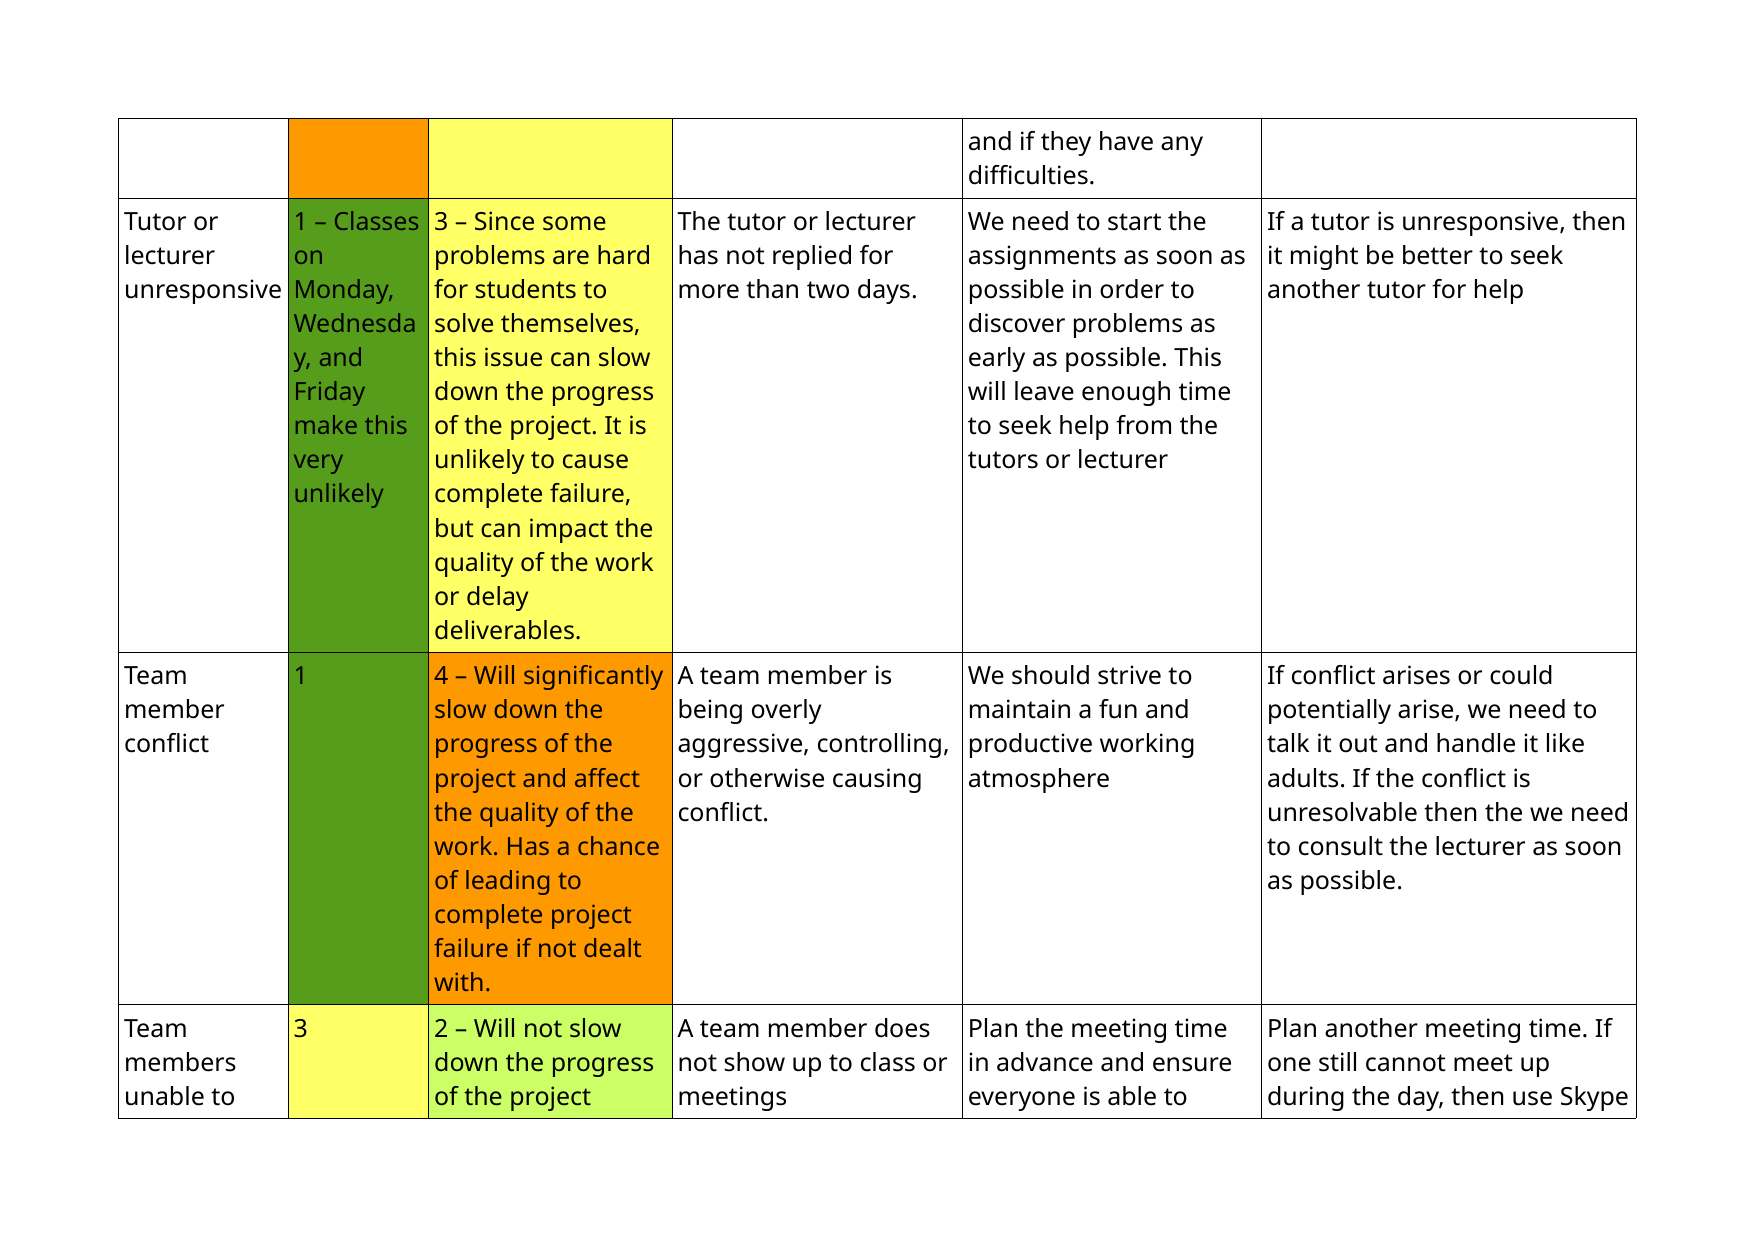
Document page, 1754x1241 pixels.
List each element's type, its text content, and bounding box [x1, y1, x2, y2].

table_cell and if they have any difficulties. [963, 119, 1261, 198]
table_cell A team member does not show up to class or meetings [673, 1005, 962, 1118]
table_cell [119, 119, 288, 198]
table_cell 3 [289, 1005, 428, 1118]
table_cell Plan another meeting time. If one still cannot meet up during the day, then use Skype [1262, 1005, 1636, 1118]
table_cell If conflict arises or could potentially arise, we need to talk it out and handle it like adults. If the conflict is unresolvable then the we need to consult the lecturer as soon as possible. [1262, 653, 1636, 1004]
table_cell Team members unable to [119, 1005, 288, 1118]
table_cell [1262, 119, 1636, 198]
table_cell Team member conflict [119, 653, 288, 1004]
table_cell Tutor or lecturer unresponsive [119, 199, 288, 652]
table_cell We need to start the assignments as soon as possible in order to discover problems as early as possible. This will leave enough time to seek help from the tutors or lecturer [963, 199, 1261, 652]
table_cell [673, 119, 962, 198]
table_cell 3 – Since some problems are hard for students to solve themselves, this issue can slow down the progress of the project. It is unlikely to cause complete failure, but can impact the quality of the work or delay deliverables. [429, 199, 672, 652]
table_cell If a tutor is unresponsive, then it might be better to seek another tutor for help [1262, 199, 1636, 652]
table_cell [289, 119, 428, 198]
table_cell 1 [289, 653, 428, 1004]
table_cell We should strive to maintain a fun and productive working atmosphere [963, 653, 1261, 1004]
table_cell [429, 119, 672, 198]
table_cell 4 – Will significantly slow down the progress of the project and affect the quality of the work. Has a chance of leading to complete project failure if not dealt with. [429, 653, 672, 1004]
table_cell A team member is being overly aggressive, controlling, or otherwise causing conflict. [673, 653, 962, 1004]
table_cell Plan the meeting time in advance and ensure everyone is able to [963, 1005, 1261, 1118]
table_cell 1 – Classes on Monday, Wednesday, and Friday make this very unlikely [289, 199, 428, 652]
table_cell 2 – Will not slow down the progress of the project [429, 1005, 672, 1118]
table_cell The tutor or lecturer has not replied for more than two days. [673, 199, 962, 652]
